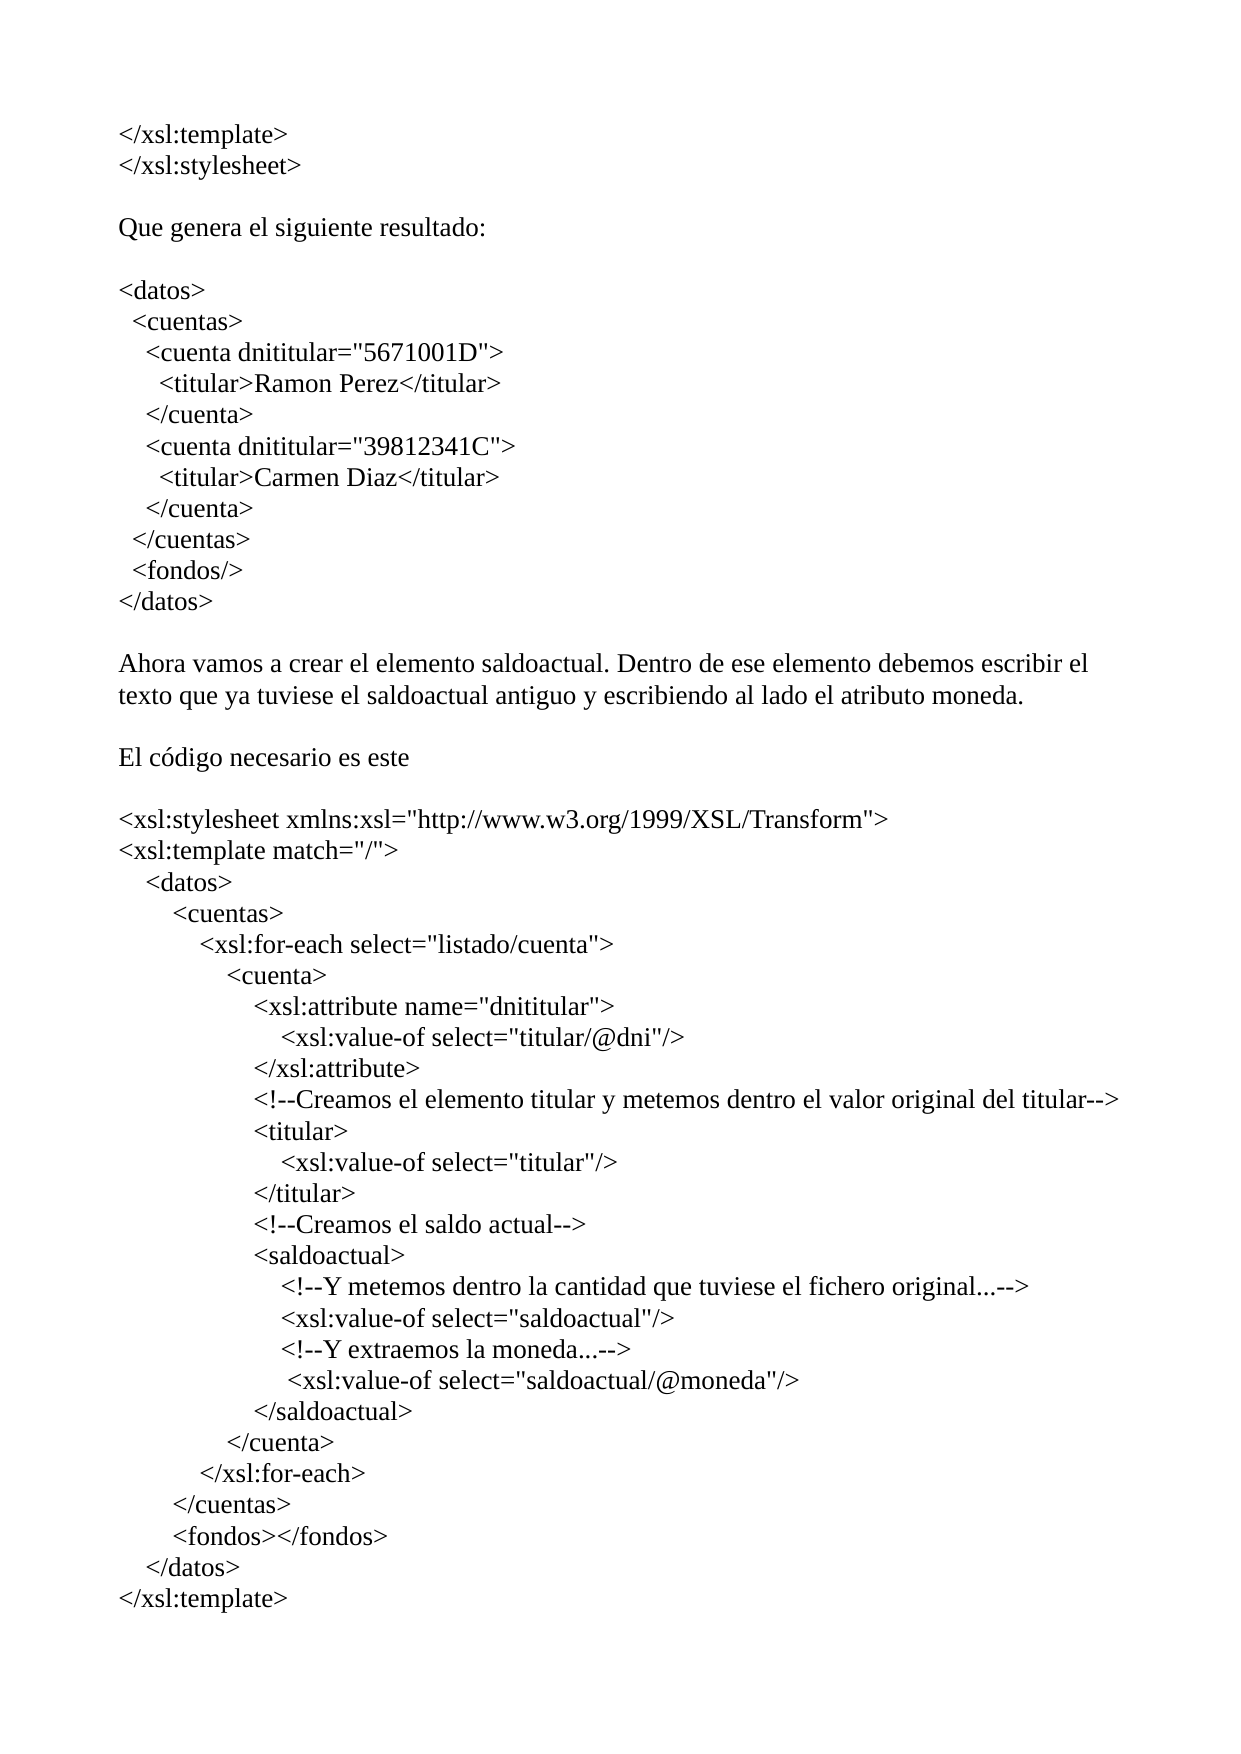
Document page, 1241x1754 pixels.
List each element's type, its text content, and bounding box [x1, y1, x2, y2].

text </datos> [118, 1551, 1122, 1582]
text <titular>Carmen Diaz</titular> [118, 461, 1122, 492]
text </xsl:for-each> [118, 1457, 1122, 1488]
text <cuentas> [118, 897, 1122, 928]
text <!--Y extraemos la moneda...--> [118, 1333, 1122, 1364]
text </cuenta> [118, 1426, 1122, 1457]
text <cuenta dnititular="5671001D"> [118, 336, 1122, 367]
text <xsl:attribute name="dnititular"> [118, 990, 1122, 1021]
text <datos> [118, 866, 1122, 897]
text </datos> [118, 585, 1122, 616]
text <!--Creamos el elemento titular y metemos dentro el valor original del titular--> [118, 1084, 1122, 1115]
text </cuentas> [118, 523, 1122, 554]
text </xsl:template> [118, 118, 1122, 149]
text Que genera el siguiente resultado: [118, 212, 1122, 243]
text <datos> [118, 274, 1122, 305]
text Ahora vamos a crear el elemento saldoactual. Dentro de ese elemento debemos escribir el texto que ya tuviese el saldoactual antiguo y escribiendo al lado el atributo moneda. [118, 648, 1122, 710]
text <fondos></fondos> [118, 1520, 1122, 1551]
text </xsl:attribute> [118, 1052, 1122, 1084]
text <xsl:stylesheet xmlns:xsl="http://www.w3.org/1999/XSL/Transform"> [118, 803, 1122, 834]
text <titular>Ramon Perez</titular> [118, 367, 1122, 398]
text <xsl:value-of select="titular"/> [118, 1146, 1122, 1177]
text <saldoactual> [118, 1239, 1122, 1271]
text <!--Creamos el saldo actual--> [118, 1208, 1122, 1239]
text <xsl:value-of select="titular/@dni"/> [118, 1021, 1122, 1052]
text <xsl:template match="/"> [118, 834, 1122, 866]
text <!--Y metemos dentro la cantidad que tuviese el fichero original...--> [118, 1271, 1122, 1302]
text </titular> [118, 1177, 1122, 1208]
text <titular> [118, 1115, 1122, 1146]
text </xsl:stylesheet> [118, 149, 1122, 180]
text El código necesario es este [118, 741, 1122, 772]
text </cuenta> [118, 398, 1122, 429]
text </cuenta> [118, 492, 1122, 523]
text <xsl:value-of select="saldoactual/@moneda"/> [118, 1364, 1122, 1395]
text </xsl:template> [118, 1582, 1122, 1613]
text <xsl:value-of select="saldoactual"/> [118, 1302, 1122, 1333]
text <cuentas> [118, 305, 1122, 336]
text <xsl:for-each select="listado/cuenta"> [118, 928, 1122, 959]
text <fondos/> [118, 554, 1122, 585]
text <cuenta> [118, 959, 1122, 990]
text </saldoactual> [118, 1395, 1122, 1426]
text </cuentas> [118, 1488, 1122, 1520]
text <cuenta dnititular="39812341C"> [118, 429, 1122, 461]
